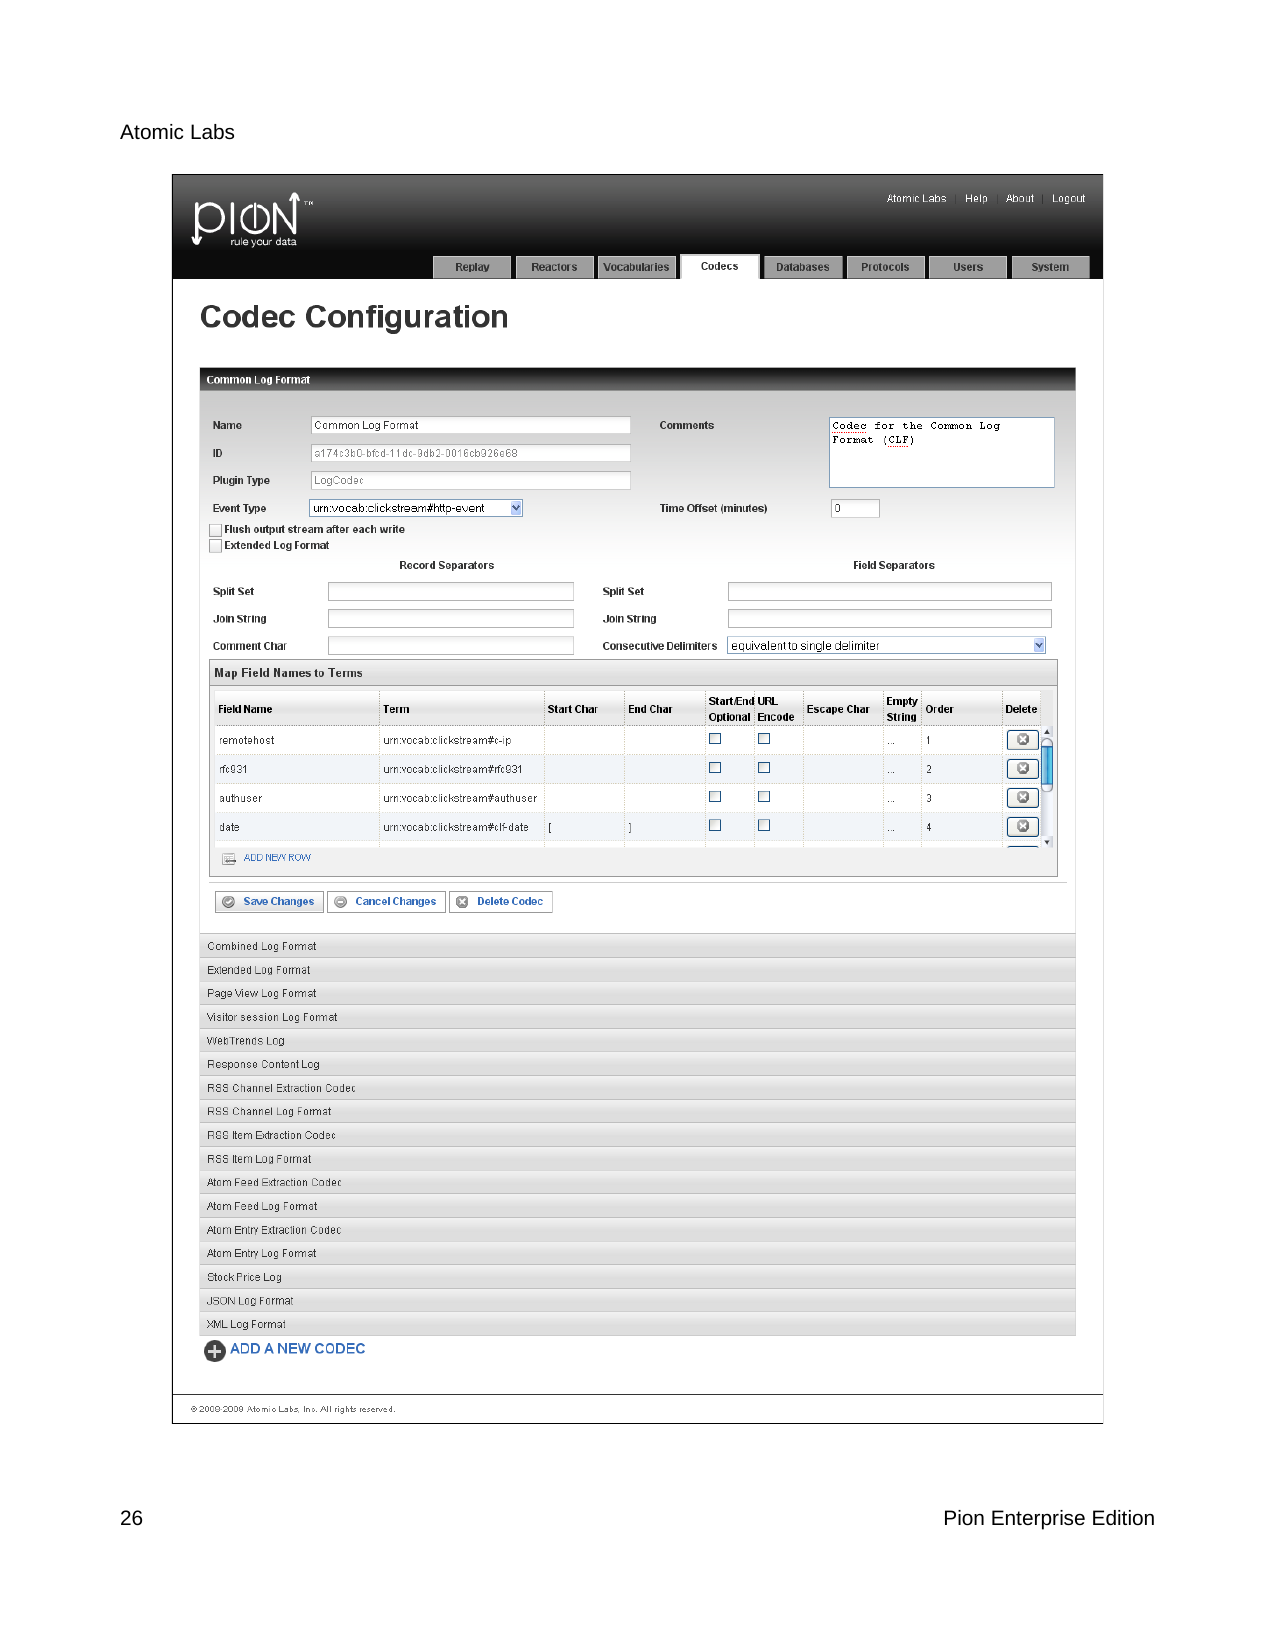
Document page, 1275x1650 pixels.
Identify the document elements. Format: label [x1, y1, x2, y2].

picture [171, 174, 1104, 1424]
